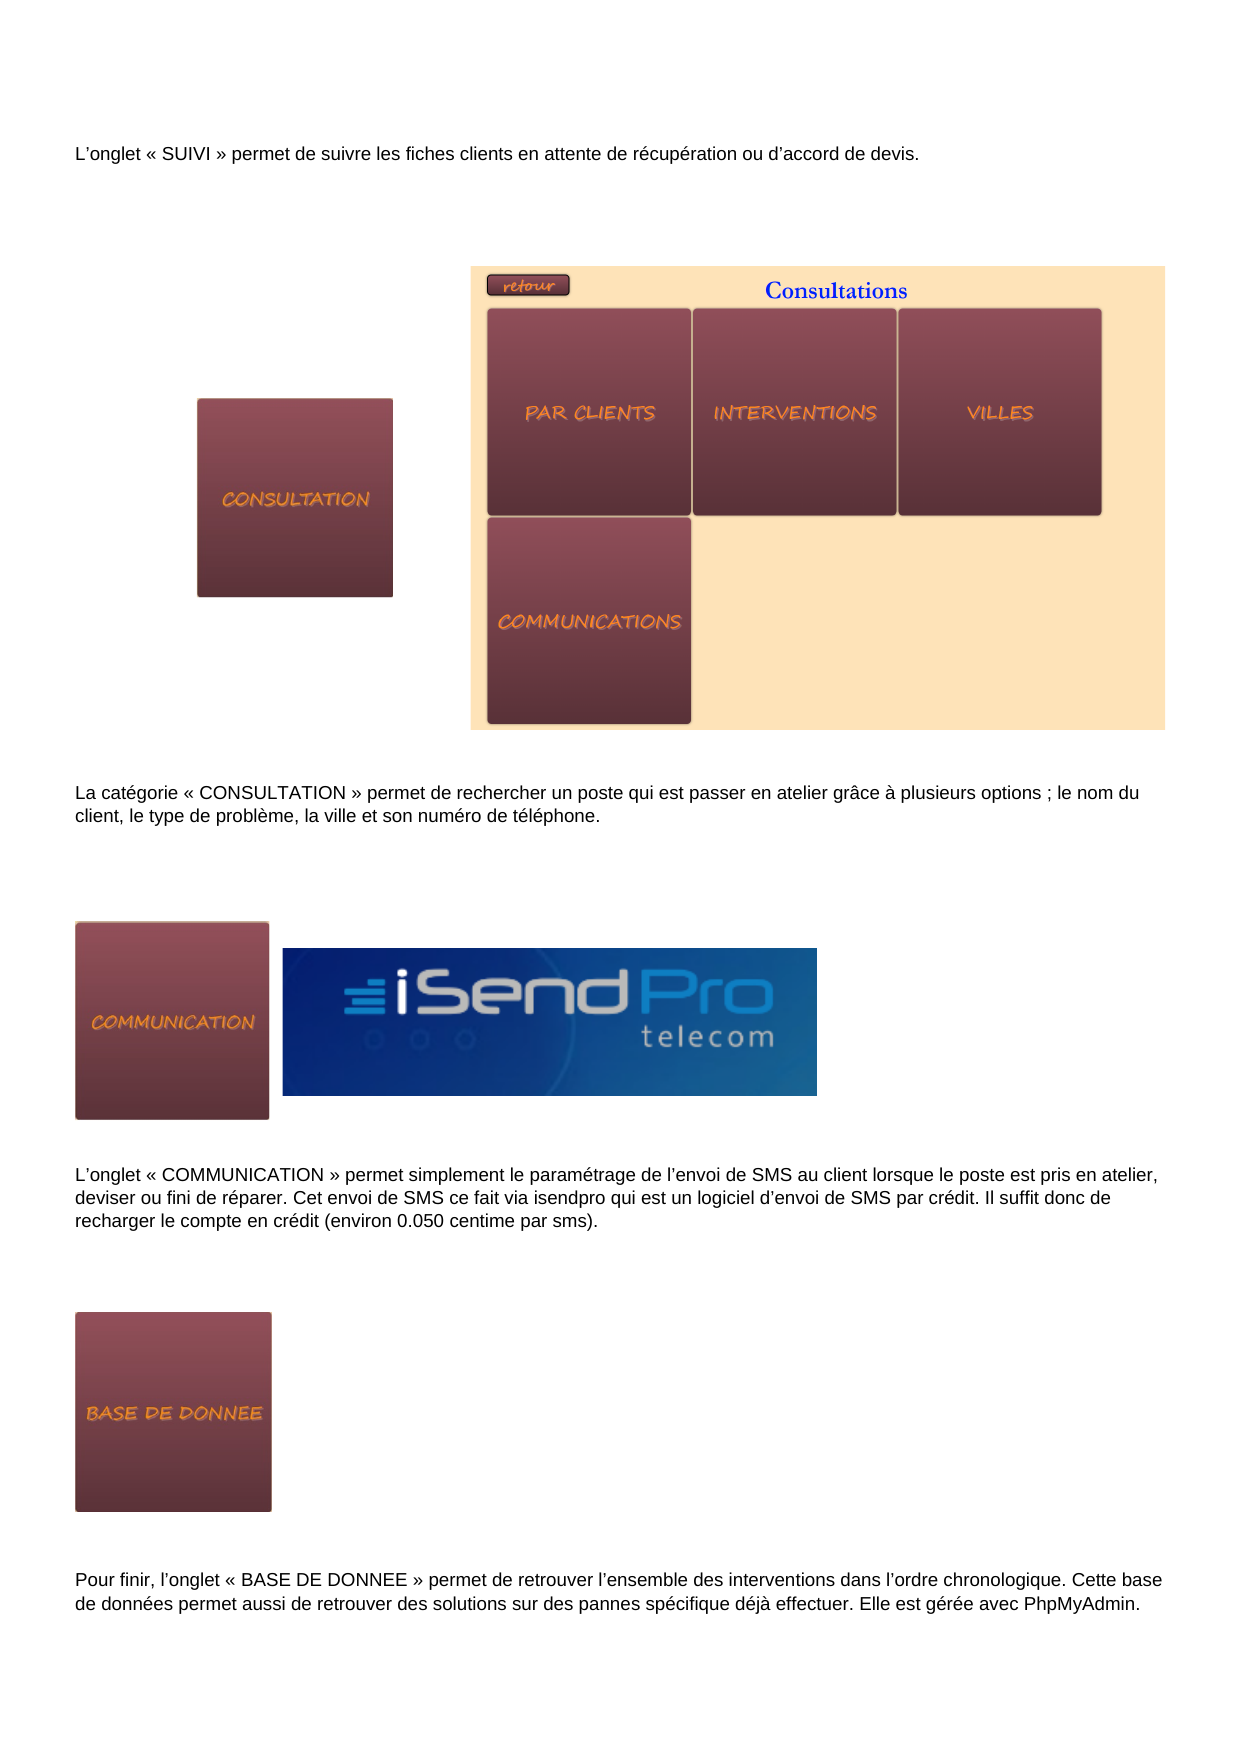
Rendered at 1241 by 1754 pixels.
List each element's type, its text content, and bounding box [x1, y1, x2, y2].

text Pour finir, l’onglet « BASE DE DONNEE » permet de retrouver l’ensemble des interventions dans l’ordre chronologique. Cette base de données permet aussi de retrouver des solutions sur des pannes spécifique déjà effectuer. Elle est gérée avec PhpMyAdmin. [75, 1569, 1165, 1614]
picture [75, 921, 270, 1121]
text L’onglet « SUIVI » permet de suivre les fiches clients en attente de récupération ou d’accord de devis. [75, 143, 1165, 165]
text La catégorie « CONSULTATION » permet de rechercher un poste qui est passer en atelier grâce à plusieurs options ; le nom du client, le type de problème, la ville et son numéro de téléphone. [75, 781, 1165, 826]
picture [196, 398, 393, 598]
picture [282, 948, 817, 1096]
picture [75, 1312, 272, 1512]
picture [470, 266, 1166, 730]
text L’onglet « COMMUNICATION » permet simplement le paramétrage de l’envoi de SMS au client lorsque le poste est pris en atelier, deviser ou fini de réparer. Cet envoi de SMS ce fait via isendpro qui est un logiciel d’envoi de SMS par crédit. Il suffit donc de recharger le compte en crédit (environ 0.050 centime par sms). [75, 1164, 1165, 1232]
